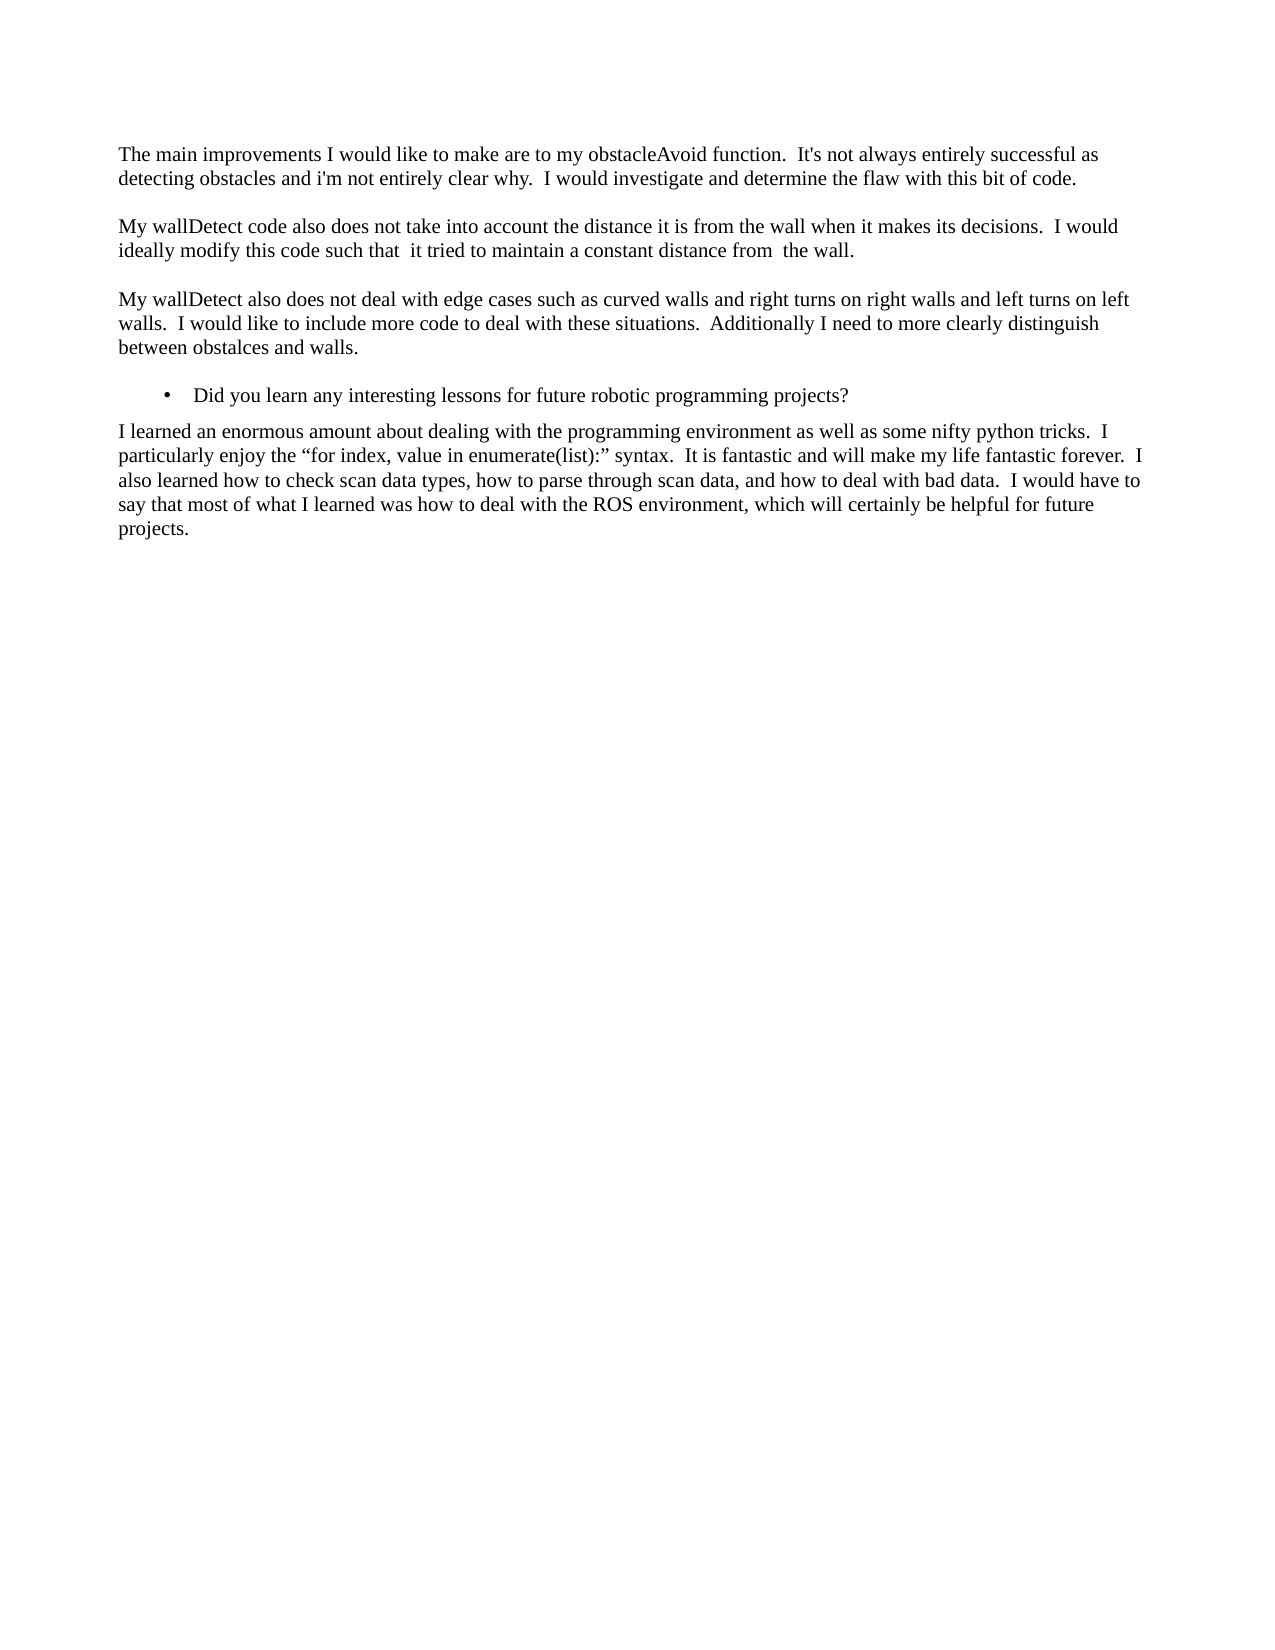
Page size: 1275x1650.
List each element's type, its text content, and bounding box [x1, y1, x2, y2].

text My wallDetect also does not deal with edge cases such as curved walls and right turns on right walls and left turns on left walls. I would like to include more code to deal with these situations. Additionally I need to more clearly distinguish between obstalces and walls. [118, 287, 1157, 359]
list Did you learn any interesting lessons for future robotic programming projects? [164, 383, 1157, 407]
text The main improvements I would like to make are to my obstacleAvoid function. It's not always entirely successful as detecting obstacles and i'm not entirely clear why. I would investigate and determine the flaw with this bit of code. [118, 142, 1157, 190]
text My wallDetect code also does not take into account the distance it is from the wall when it makes its decisions. I would ideally modify this code such that it tried to maintain a constant distance from the wall. [118, 214, 1157, 262]
text I learned an enormous amount about dealing with the programming environment as well as some nifty python tricks. I particularly enjoy the “for index, value in enumerate(list):” syntax. It is fantastic and will make my life fantastic forever. I also learned how to check scan data types, how to parse through scan data, and how to deal with bad data. I would have to say that most of what I learned was how to deal with the ROS environment, which will certainly be helpful for future projects. [118, 419, 1157, 540]
